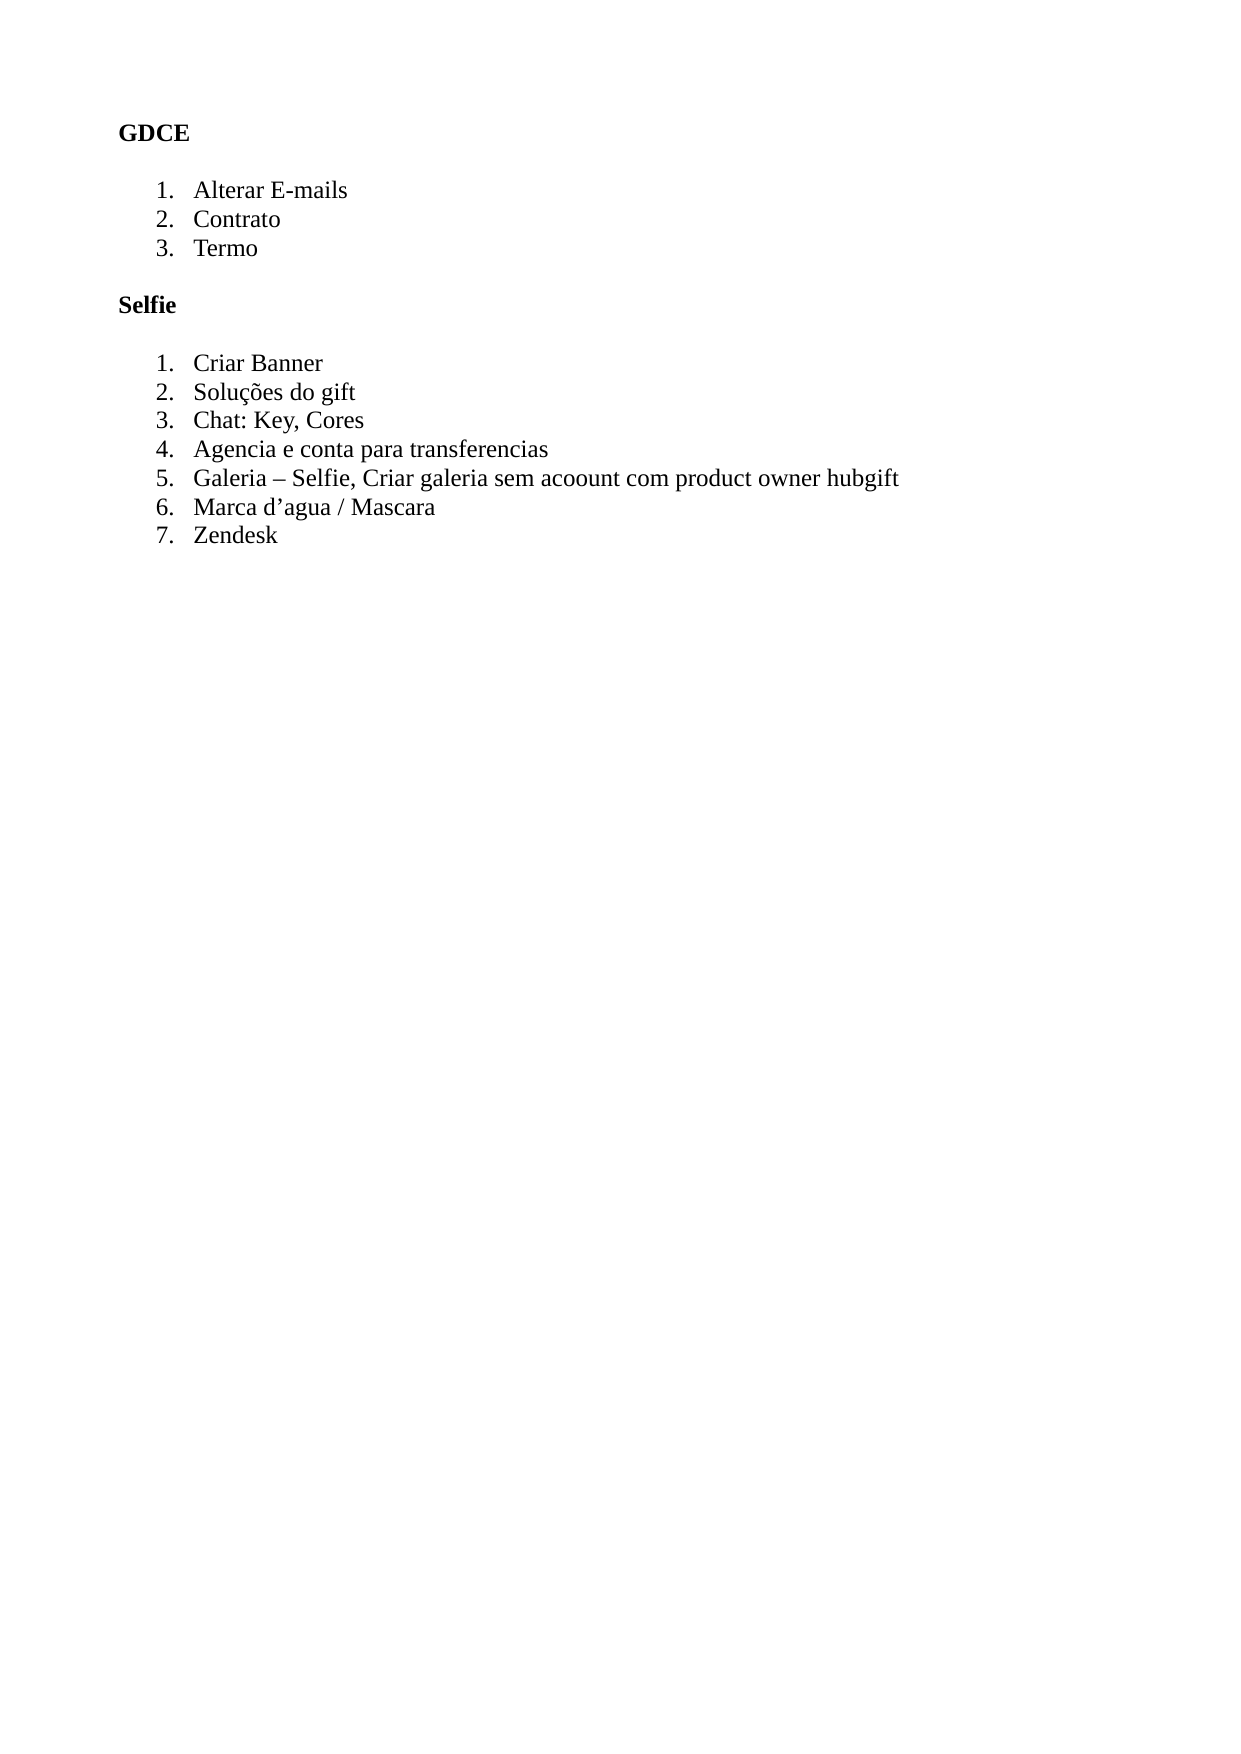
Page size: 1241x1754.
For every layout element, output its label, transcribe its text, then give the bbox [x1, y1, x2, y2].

list Marca d’agua / Mascara [156, 492, 1122, 521]
list Chat: Key, Cores [156, 406, 1122, 434]
list Termo [156, 233, 1122, 262]
list Galeria – Selfie, Criar galeria sem acoount com product owner hubgift [156, 463, 1122, 492]
list Contrato [156, 204, 1122, 233]
list Alterar E-mails [156, 176, 1122, 204]
text Selfie [118, 291, 1122, 319]
list Criar Banner [156, 348, 1122, 377]
text GDCE [118, 118, 1122, 147]
list Zendesk [156, 521, 1122, 549]
list Agencia e conta para transferencias [156, 434, 1122, 463]
list Soluções do gift [156, 377, 1122, 406]
